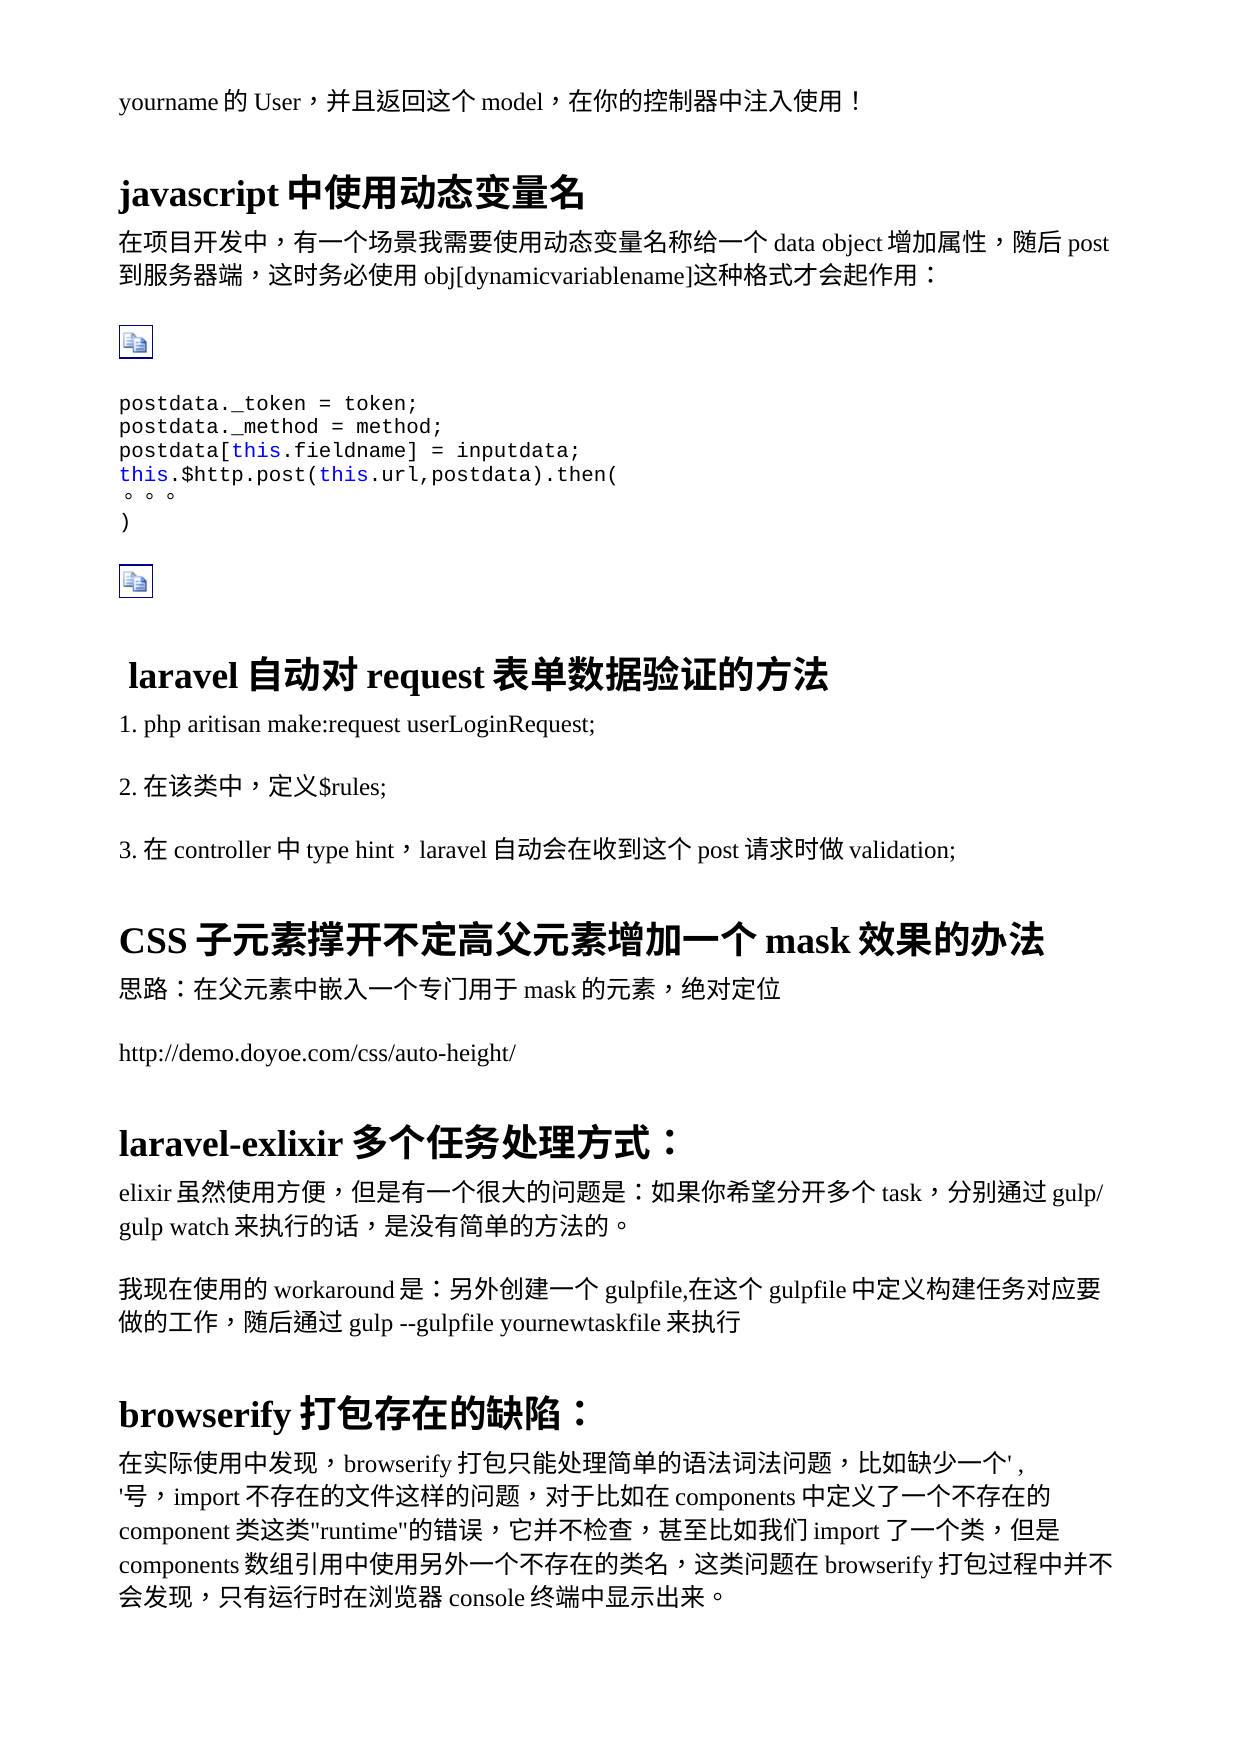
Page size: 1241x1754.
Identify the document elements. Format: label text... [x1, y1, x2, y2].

subtitle CSS子元素撑开不定高父元素增加一个mask效果的办法 [119, 919, 1121, 963]
text 在项目开发中，有一个场景我需要使用动态变量名称给一个data object增加属性，随后post到服务器端，这时务必使用obj[dynamicvariablename]这种格式才会起作用： [119, 228, 1121, 291]
text elixir虽然使用方便，但是有一个很大的问题是：如果你希望分开多个task，分别通过gulp/gulp watch来执行的话，是没有简单的方法的。 [119, 1178, 1121, 1241]
text postdata[this.fieldname] = inputdata; [119, 440, 1121, 464]
picture [120, 566, 152, 597]
text http://demo.doyoe.com/css/auto-height/ [119, 1038, 1121, 1067]
text 在实际使用中发现，browserify打包只能处理简单的语法词法问题，比如缺少一个' , '号，import不存在的文件这样的问题，对于比如在components中定义了一个不存在的component类这类"runtime"的错误，它并不检查，甚至比如我们import了一个类，但是components数组引用中使用另外一个不存在的类名，这类问题在browserify打包过程中并不会发现，只有运行时在浏览器console终端中显示出来。 [119, 1449, 1121, 1613]
text postdata._method = method; [119, 416, 1121, 440]
subtitle javascript中使用动态变量名 [119, 171, 1121, 215]
text 。。。 [119, 487, 1121, 511]
text 1. php aritisan make:request userLoginRequest; [119, 709, 1121, 738]
text postdata._token = token; [119, 393, 1121, 416]
subtitle laravel-exlixir多个任务处理方式： [119, 1122, 1121, 1166]
text 3. 在controller中type hint，laravel自动会在收到这个post请求时做validation; [119, 835, 1121, 864]
subtitle laravel自动对request表单数据验证的方法 [119, 653, 1121, 697]
text this.$http.post(this.url,postdata).then( [119, 464, 1121, 487]
text yourname的User，并且返回这个model，在你的控制器中注入使用！ [119, 87, 1121, 117]
text ) [119, 511, 1121, 534]
picture [120, 326, 152, 357]
text 2. 在该类中，定义$rules; [119, 772, 1121, 801]
subtitle browserify打包存在的缺陷： [119, 1392, 1121, 1436]
text 我现在使用的workaround是：另外创建一个gulpfile,在这个gulpfile中定义构建任务对应要做的工作，随后通过gulp --gulpfile yournewtaskfile来执行 [119, 1275, 1121, 1338]
text 思路：在父元素中嵌入一个专门用于mask的元素，绝对定位 [119, 975, 1121, 1004]
